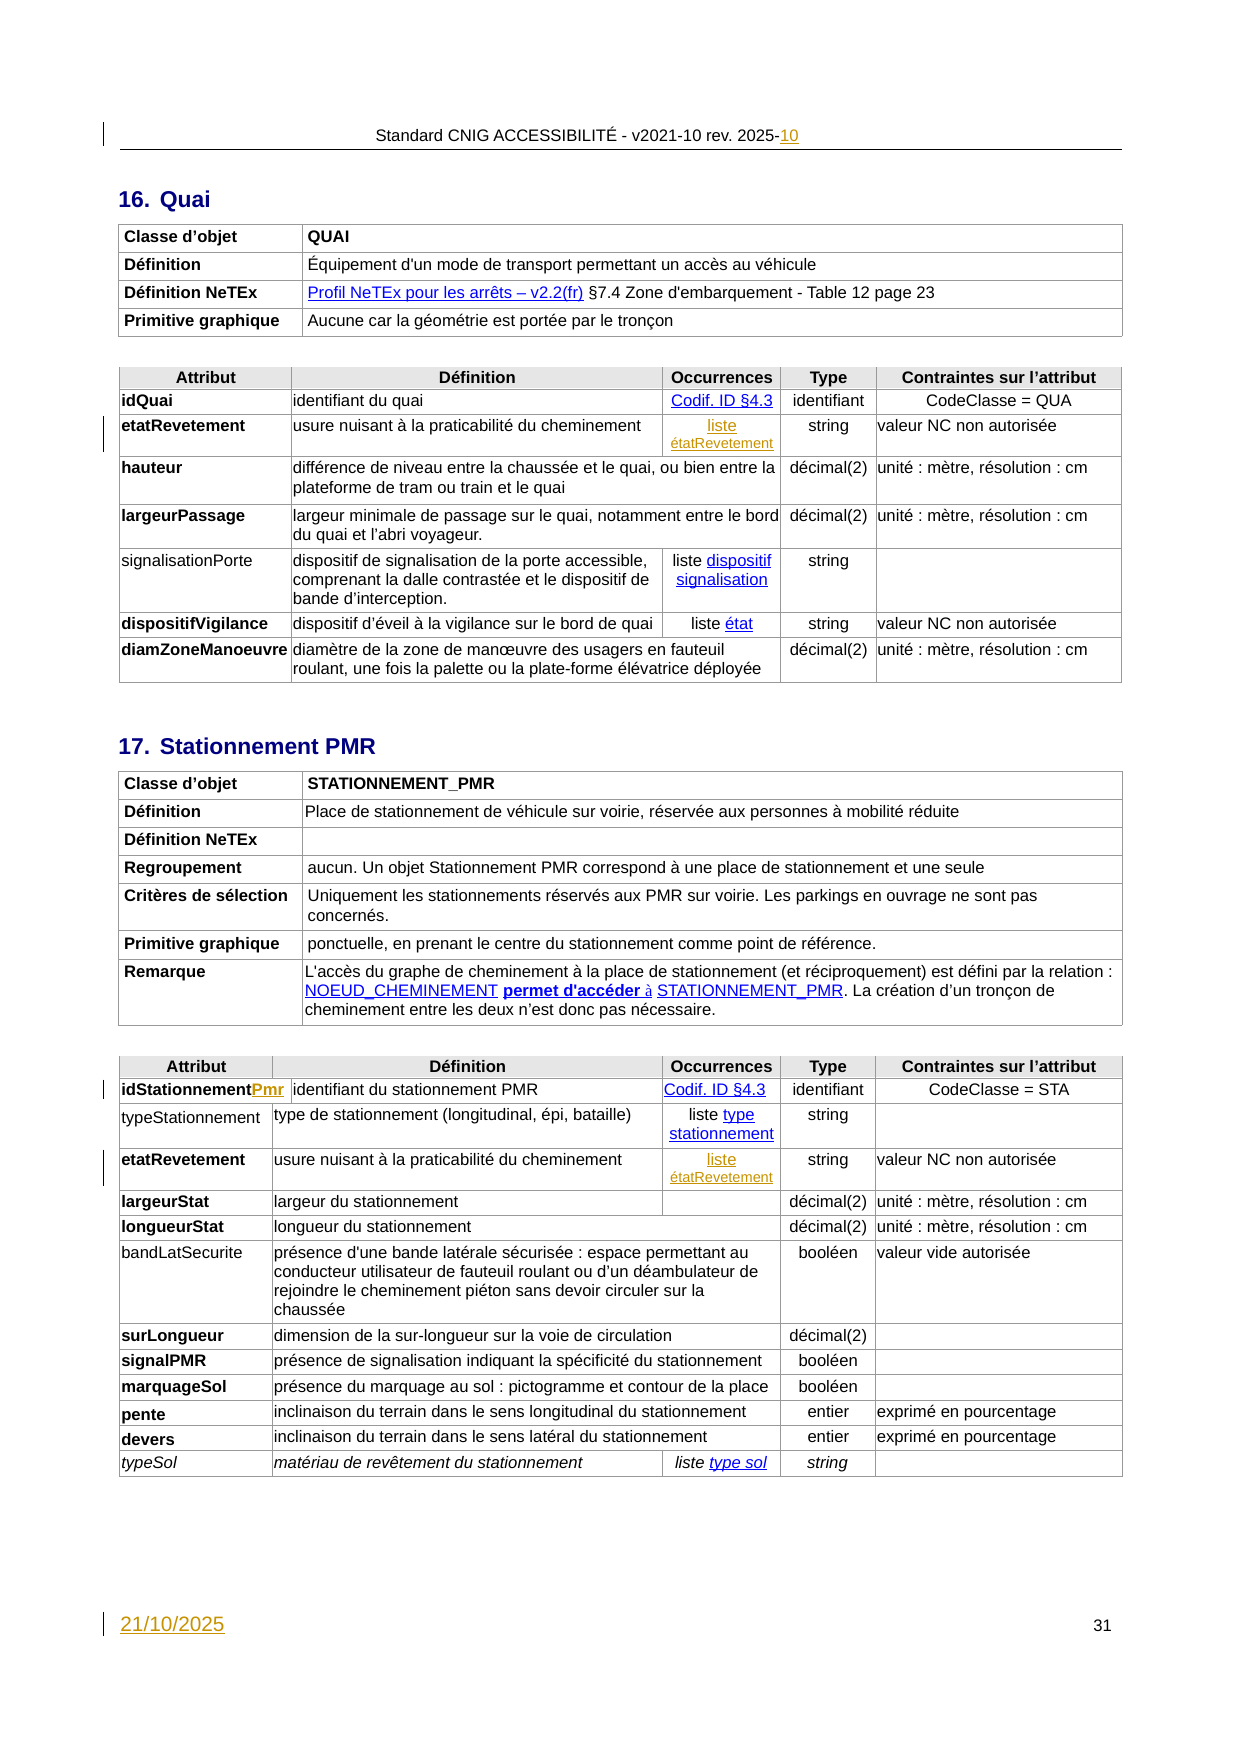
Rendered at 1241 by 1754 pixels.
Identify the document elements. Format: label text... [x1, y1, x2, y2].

table_header Classe d’objet [119, 225, 302, 252]
table_cell booléen [781, 1375, 875, 1399]
table_cell largeur du stationnement [273, 1191, 662, 1215]
table_cell valeur NC non autorisée [877, 415, 1121, 456]
table_cell Définition NeTEx [119, 828, 302, 855]
table_header Attribut [120, 367, 291, 388]
table_cell valeur vide autorisée [876, 1241, 1122, 1323]
table_header Classe d’objet [119, 772, 302, 799]
table_cell valeur NC non autorisée [876, 1149, 1122, 1189]
table_cell liste dispositif signalisation [663, 549, 780, 612]
table_cell présence d'une bande latérale sécurisée : espace permettant au conducteur utilisateur de fauteuil roulant ou d’un déambulateur de rejoindre le cheminement piéton sans devoir circuler sur la chaussée [273, 1241, 780, 1323]
table_cell Primitive graphique [119, 309, 302, 336]
table_cell devers [120, 1426, 272, 1450]
table_cell Place de stationnement de véhicule sur voirie, réservée aux personnes à mobilité réduite [303, 800, 1122, 827]
table_cell string [781, 415, 876, 456]
table_cell typeStationnement [120, 1104, 272, 1147]
table_cell Codif. ID §4.3 [663, 390, 780, 414]
table_cell [876, 1324, 1122, 1349]
table_cell présence du marquage au sol : pictogramme et contour de la place [273, 1375, 780, 1399]
table_cell booléen [781, 1241, 875, 1323]
table_cell différence de niveau entre la chaussée et le quai, ou bien entre la plateforme de tram ou train et le quai [292, 457, 780, 503]
table_cell identifiant [781, 390, 876, 414]
table_cell hauteur [120, 457, 291, 503]
table_header STATIONNEMENT_PMR [303, 772, 1122, 799]
table_cell Profil NeTEx pour les arrêts – v2.2(fr) §7.4 Zone d'embarquement - Table 12 page 23 [303, 281, 1122, 308]
table_cell [877, 549, 1121, 612]
table_cell matériau de revêtement du stationnement [273, 1451, 662, 1476]
table_cell Critères de sélection [119, 884, 302, 930]
table_cell dimension de la sur-longueur sur la voie de circulation [273, 1324, 780, 1349]
table_cell [303, 828, 1122, 855]
table_cell largeur minimale de passage sur le quai, notamment entre le bord du quai et l’abri voyageur. [292, 505, 780, 548]
table_header Définition [292, 367, 662, 388]
table_cell diamZoneManoeuvre [120, 638, 291, 682]
table_cell identifiant du stationnement PMR [292, 1079, 662, 1103]
table_cell [876, 1375, 1122, 1399]
table_cell Primitive graphique [119, 931, 302, 958]
table_header Contraintes sur l’attribut [877, 367, 1121, 388]
table_header Occurrences [663, 1056, 780, 1077]
table_cell surLongueur [120, 1324, 272, 1349]
table_cell Uniquement les stationnements réservés aux PMR sur voirie. Les parkings en ouvrage ne sont pas concernés. [303, 884, 1122, 930]
table_cell diamètre de la zone de manœuvre des usagers en fauteuil roulant, une fois la palette ou la plate-forme élévatrice déployée [292, 638, 780, 682]
table_cell unité : mètre, résolution : cm [877, 457, 1121, 503]
table_cell exprimé en pourcentage [876, 1401, 1122, 1425]
subtitle Quai [118, 186, 1122, 212]
table_cell [876, 1350, 1122, 1374]
table_cell Définition [119, 800, 302, 827]
table_header Attribut [120, 1056, 272, 1077]
table_cell inclinaison du terrain dans le sens latéral du stationnement [273, 1426, 780, 1450]
table_cell liste type stationnement [663, 1104, 780, 1147]
table_cell liste état [663, 613, 780, 637]
table_cell string [781, 1149, 875, 1189]
table_cell signalisationPorte [120, 549, 291, 612]
table_cell aucun. Un objet Stationnement PMR correspond à une place de stationnement et une seule [303, 856, 1122, 883]
table_cell CodeClasse = STA [876, 1079, 1122, 1103]
table_cell marquageSol [120, 1375, 272, 1399]
table_cell Remarque [119, 960, 302, 1025]
table_cell décimal(2) [781, 638, 876, 682]
table_cell dispositif de signalisation de la porte accessible, comprenant la dalle contrastée et le dispositif de bande d’interception. [292, 549, 662, 612]
table_cell présence de signalisation indiquant la spécificité du stationnement [273, 1350, 780, 1374]
table_cell usure nuisant à la praticabilité du cheminement [273, 1149, 662, 1189]
table_cell bandLatSecurite [120, 1241, 272, 1323]
table_cell etatRevetement [120, 415, 291, 456]
table_header Type [781, 367, 876, 388]
table_cell etatRevetement [120, 1149, 272, 1189]
table_cell string [781, 613, 876, 637]
table_header Type [781, 1056, 875, 1077]
table_cell ponctuelle, en prenant le centre du stationnement comme point de référence. [303, 931, 1122, 958]
table_cell type de stationnement (longitudinal, épi, bataille) [273, 1104, 662, 1147]
table_cell décimal(2) [781, 1324, 875, 1349]
table_cell identifiant [781, 1079, 875, 1103]
table_cell unité : mètre, résolution : cm [877, 638, 1121, 682]
table_cell booléen [781, 1350, 875, 1374]
table_cell liste étatRevetement [663, 415, 780, 456]
table_cell liste étatRevetement [663, 1149, 780, 1189]
subtitle Stationnement PMR [118, 733, 1122, 759]
table_cell [876, 1104, 1122, 1147]
table_cell pente [120, 1401, 272, 1425]
table_cell unité : mètre, résolution : cm [876, 1216, 1122, 1240]
table_cell Équipement d'un mode de transport permettant un accès au véhicule [303, 253, 1122, 280]
table_cell entier [781, 1426, 875, 1450]
table_cell largeurStat [120, 1191, 272, 1215]
table_cell [663, 1191, 780, 1215]
table_cell typeSol [120, 1451, 272, 1476]
table_cell Définition [119, 253, 302, 280]
table_cell Aucune car la géométrie est portée par le tronçon [303, 309, 1122, 336]
table_cell Codif. ID §4.3 [663, 1079, 780, 1103]
table_cell longueurStat [120, 1216, 272, 1240]
table_cell liste type sol [663, 1451, 780, 1476]
table_cell signalPMR [120, 1350, 272, 1374]
table_cell unité : mètre, résolution : cm [877, 505, 1121, 548]
table_cell CodeClasse = QUA [877, 390, 1121, 414]
table_cell décimal(2) [781, 457, 876, 503]
table_cell idStationnementPmr [120, 1079, 291, 1103]
table_cell Définition NeTEx [119, 281, 302, 308]
table_cell inclinaison du terrain dans le sens longitudinal du stationnement [273, 1401, 780, 1425]
table_cell largeurPassage [120, 505, 291, 548]
table_header QUAI [303, 225, 1122, 252]
table_cell entier [781, 1401, 875, 1425]
table_cell décimal(2) [781, 1191, 875, 1215]
table_cell dispositifVigilance [120, 613, 291, 637]
table_cell décimal(2) [781, 505, 876, 548]
table_cell identifiant du quai [292, 390, 662, 414]
table_header Définition [273, 1056, 662, 1077]
table_cell valeur NC non autorisée [877, 613, 1121, 637]
table_cell exprimé en pourcentage [876, 1426, 1122, 1450]
table_cell [876, 1451, 1122, 1476]
table_cell idQuai [120, 390, 291, 414]
table_cell usure nuisant à la praticabilité du cheminement [292, 415, 662, 456]
table_cell décimal(2) [781, 1216, 875, 1240]
table_cell dispositif d’éveil à la vigilance sur le bord de quai [292, 613, 662, 637]
table_cell longueur du stationnement [273, 1216, 780, 1240]
table_cell string [781, 549, 876, 612]
table_header Contraintes sur l’attribut [876, 1056, 1122, 1077]
table_cell string [781, 1104, 875, 1147]
table_header Occurrences [663, 367, 780, 388]
table_cell unité : mètre, résolution : cm [876, 1191, 1122, 1215]
table_cell string [781, 1451, 875, 1476]
table_cell Regroupement [119, 856, 302, 883]
table_cell L'accès du graphe de cheminement à la place de stationnement (et réciproquement) est défini par la relation : NOEUD_CHEMINEMENT permet d'accéder à STATIONNEMENT_PMR. La création d’un tronçon de cheminement entre les deux n’est donc pas nécessaire. [303, 960, 1122, 1025]
